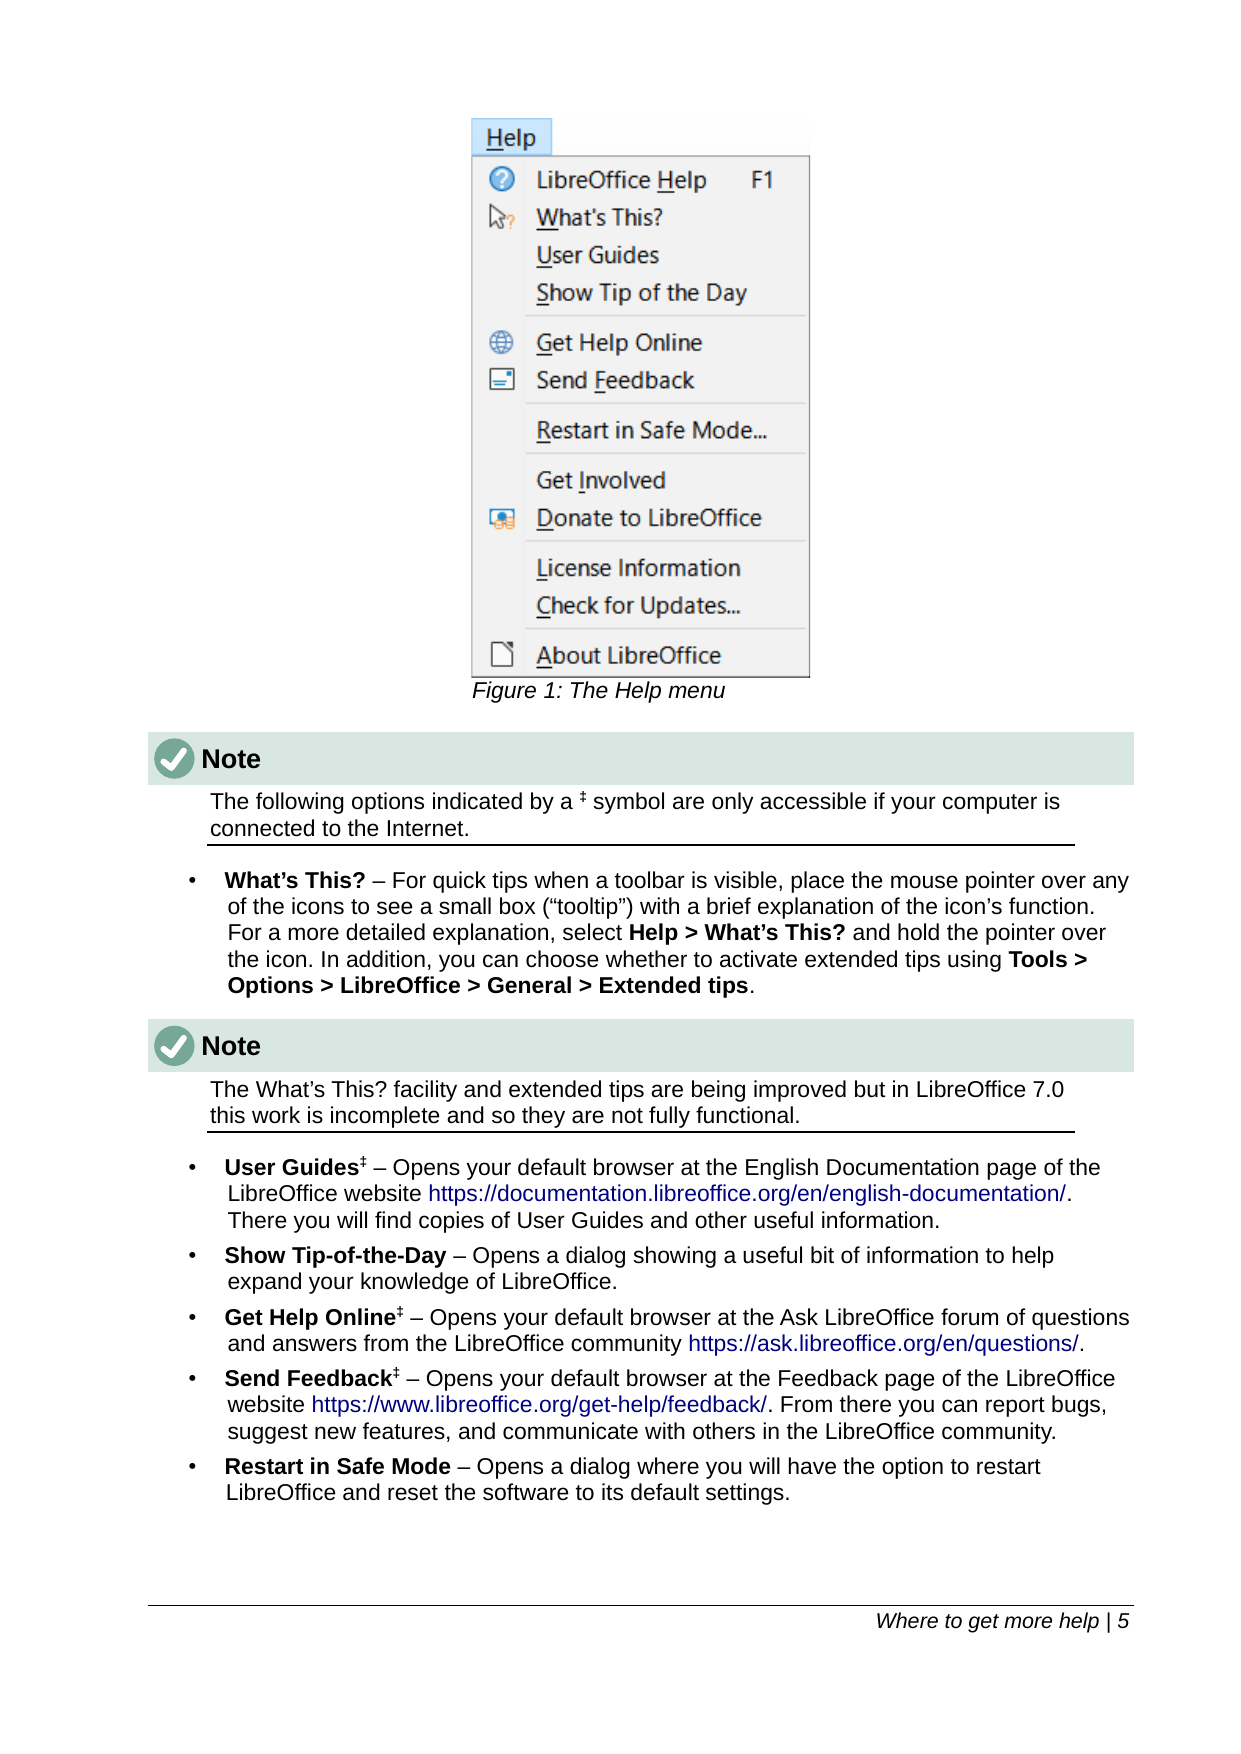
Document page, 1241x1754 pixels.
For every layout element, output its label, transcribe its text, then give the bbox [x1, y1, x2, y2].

list Get Help Online‡ – Opens your default browser at the Ask LibreOffice forum of questions and answers from the LibreOffice community https://ask.libreoffice.org/en/questions/. [185, 1301, 1134, 1356]
list Send Feedback‡ – Opens your default browser at the Feedback page of the LibreOffice website https://www.libreoffice.org/get-help/feedback/. From there you can report bugs, suggest new features, and communicate with others in the LibreOffice community. [185, 1362, 1134, 1444]
subtitle Note [148, 1019, 1134, 1072]
picture [471, 118, 811, 678]
list What’s This? – For quick tips when a toolbar is visible, place the mouse pointer over any of the icons to see a small box (“tooltip”) with a brief explanation of the icon’s function. For a more detailed explanation, select Help > What’s This? and hold the pointer over the icon. In addition, you can choose whether to activate extended tips using Tools > Options > LibreOffice > General > Extended tips. [185, 864, 1134, 1001]
text Figure 1: The Help menu [472, 678, 810, 704]
subtitle Note [148, 732, 1134, 785]
list Restart in Safe Mode – Opens a dialog where you will have the option to restart LibreOffice and reset the software to its default settings. [185, 1450, 1134, 1508]
list Show Tip-of-the-Day – Opens a dialog showing a useful bit of information to help expand your knowledge of LibreOffice. [185, 1239, 1134, 1294]
text The following options indicated by a ‡ symbol are only accessible if your computer is connected to the Internet. [207, 785, 1075, 844]
text The What’s This? facility and extended tips are being improved but in LibreOffice 7.0 this work is incomplete and so they are not fully functional. [207, 1072, 1075, 1131]
list User Guides‡ – Opens your default browser at the English Documentation page of the LibreOffice website https://documentation.libreoffice.org/en/english-documentation/. There you will find copies of User Guides and other useful information. [185, 1151, 1134, 1233]
